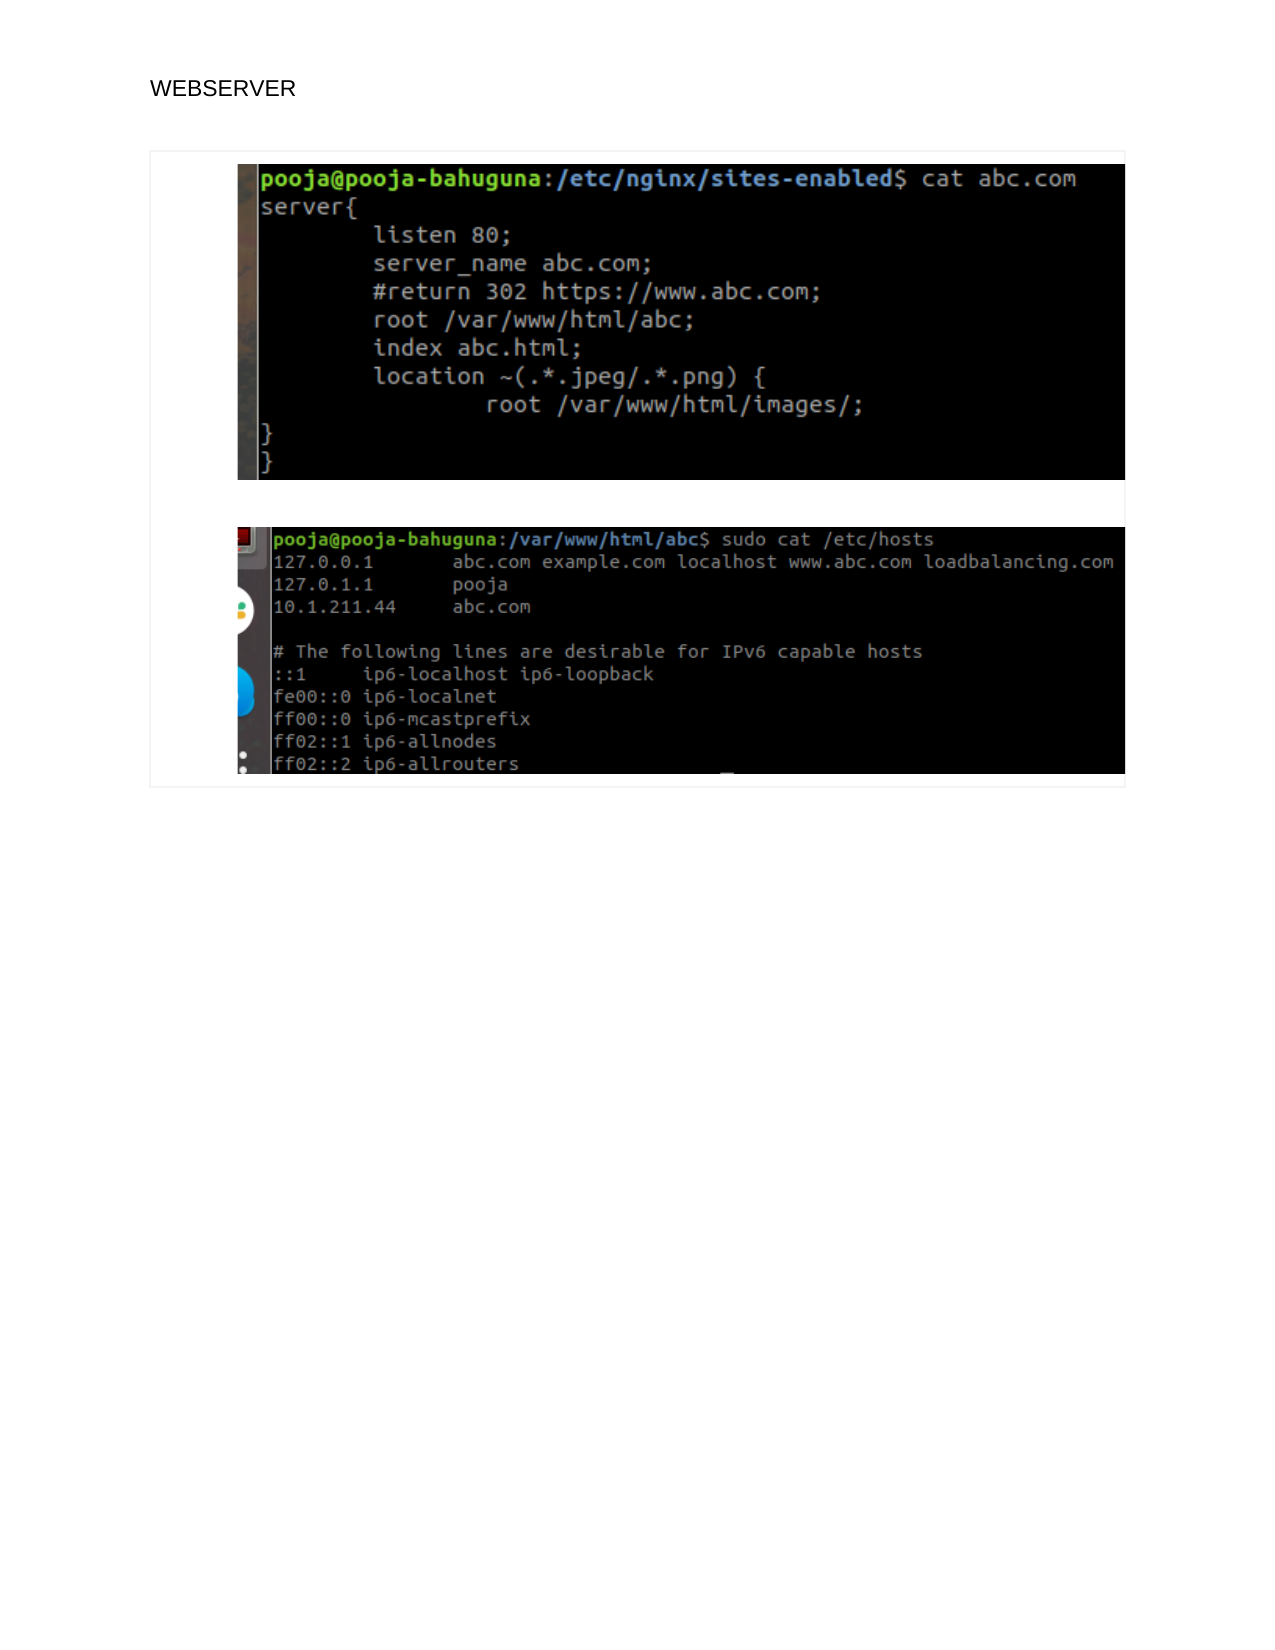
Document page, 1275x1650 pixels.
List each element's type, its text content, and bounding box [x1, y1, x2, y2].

picture [237, 527, 1125, 774]
table_header What is the advantage of using a “reverse proxy server”? A reverse proxy server is a type of proxy server that typically sits behind the firewall in a private network and directs client requests to the appropriate backend server. A reverse proxy provides an additional level of abstraction and control to ensure the smooth flow of network traffic between clients and servers. Advantages Avoid the expense of installing another web server. A reverse proxy server increases the capacity of existing servers. Serve more requests for static content and thus free up bandwidth to serve more dynamic content. Reduce operating expense by increasing bandwidth. Provide a single point of control over who can access HTTP servers, and which servers can be accessed. Decrease response time of web pages and accelerate download time, enhancing the experience of web site users. Provide another layer of protection by hiding the internal IP address. Why and where Nginx is a better choice than apache. NGINX serves static content much faster than Apache. If you need to serve a lot of static content at high concurrency levels, NGINX should be used. NGINX code base is smaller by several orders of magnitude compared to Apache, so that is definitely a big plus from a forward-thinking security perspective. High-traffic website owners that need to serve a lot of static content and/or media streams will probably prefer NGINX. NGINX stands out because of some of its more advanced features (media streaming, reverse proxying for non-HTTP protocols), along with its commercial support and training. What are worker nodes and worker connections? How to calculate the max server capacity using the above two? A worker process is a single-threaded process. (If Nginx is doing CPU-intensive work such as SSL or gzipping and you have 2 or more CPUs/cores, then you may set worker_processes to be equal to the number of CPUs or cores.If you are serving a lot of static files and the total size of the files is bigger than the available memory, then you may increase worker_processes to fully utilize disk bandwidth.) Worker nodes are used to enable connections. The worker_connections and worker_processes allows us to calculate max clients we can handle: max clients = worker_processes * worker_connections From what directory will NGINX automatically load server (virtual host) configurations when using the default /etc/nginx/nginx.conf configuration? from /etc/nginx/sites-enabled How to configure different log_format for different “location” block/directive? Host a site ABC.COM Create an index page and a fail-safe page. If a page for URI is not available, the fail-safe page is served. proxy pass to a website xyz.com on a particular URI. redirect to above URI on /redirect/ perform an HTTP to HTTPS redirection including non-www to www redirection. Allow access to a set of particular IPs on a location block and return 405 to other IPs no matter if the page in that location exists. Place your images at /var/www/html/images. Only accept jpg/png/jpeg. Discard rest. Create a load balancer with 5 backends. Explain different types of load balancing methods. Setup Basic Auth (Popup asking for username and password) in a particular location block. (The Basic Auth should not be asked for TTN IP) [151, 152, 1124, 786]
picture [237, 164, 1125, 480]
